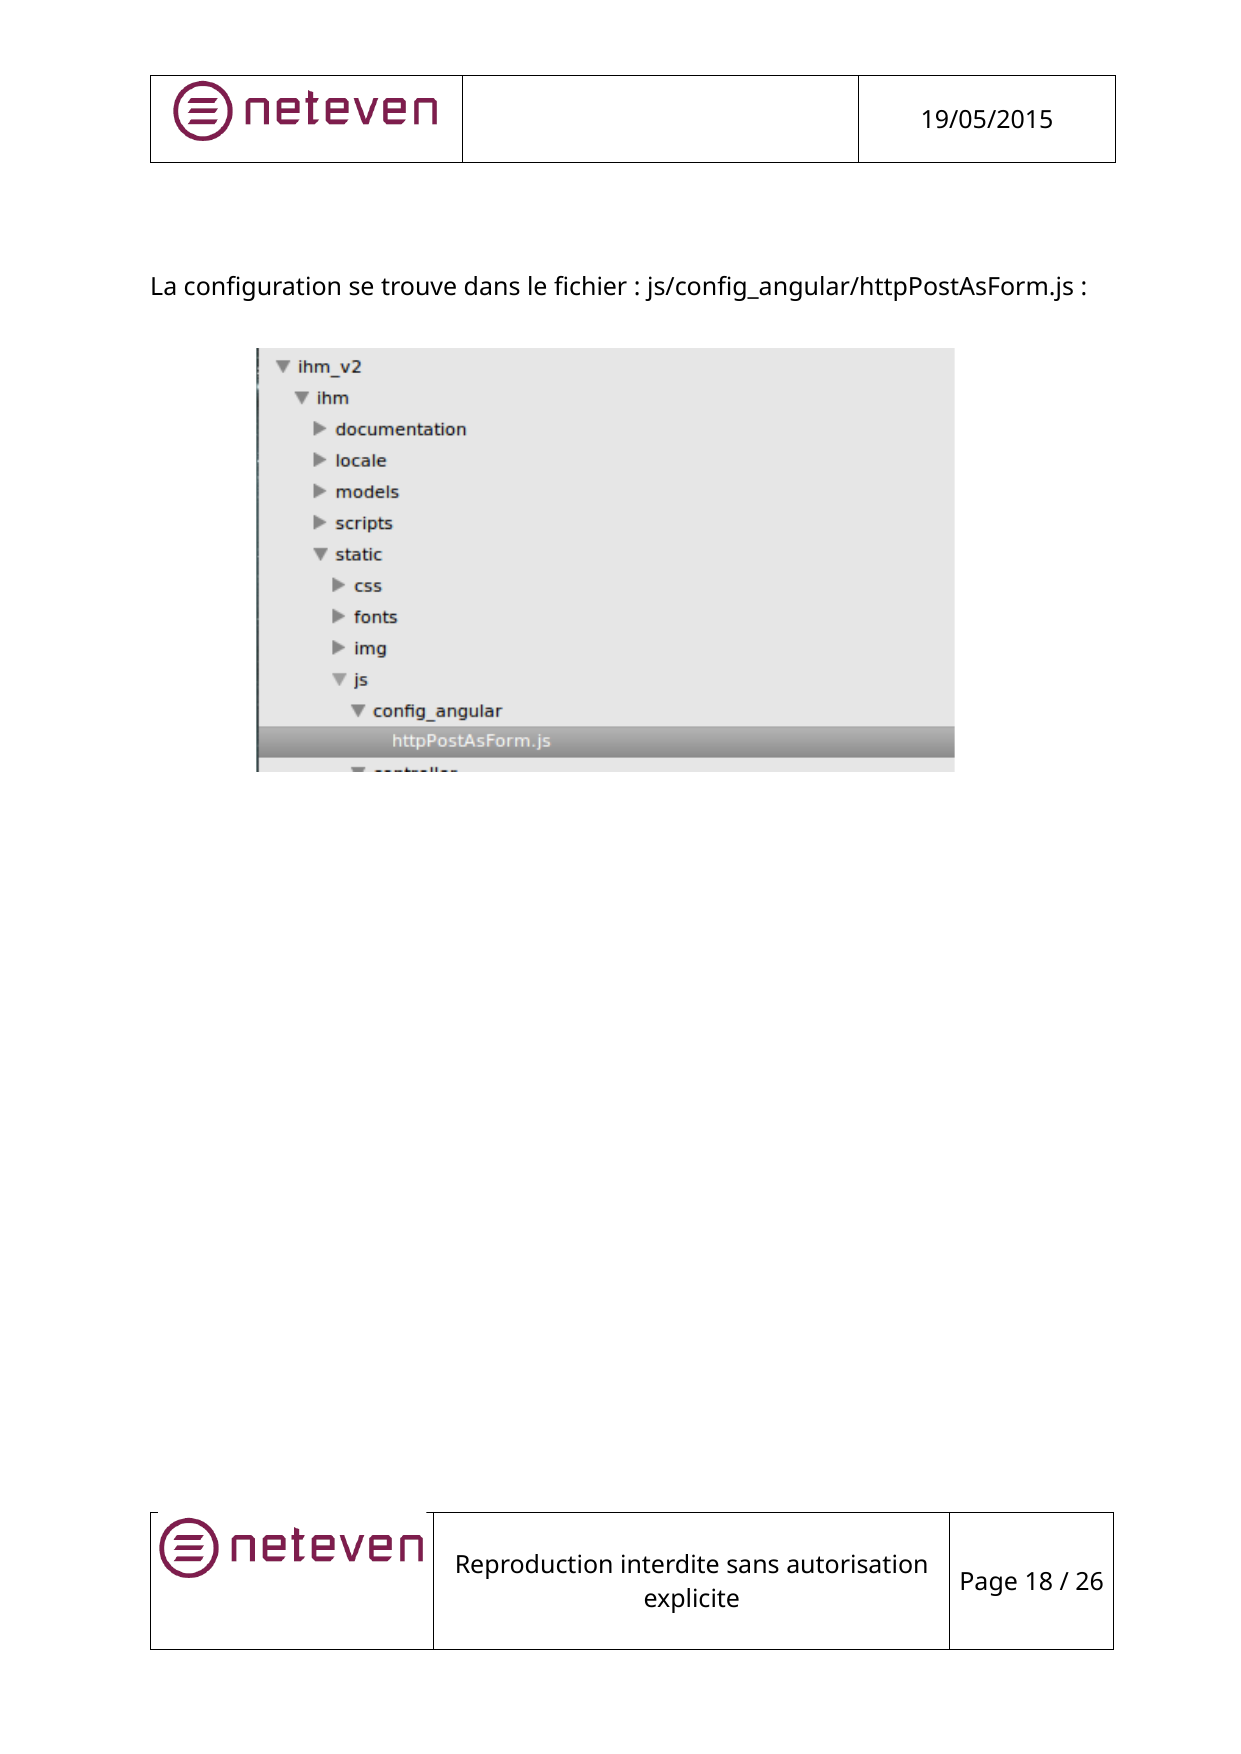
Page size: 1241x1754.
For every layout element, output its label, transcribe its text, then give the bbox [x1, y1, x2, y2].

picture [172, 76, 441, 148]
picture [158, 1512, 427, 1585]
text La configuration se trouve dans le fichier : js/config_angular/httpPostAsForm.js : [150, 268, 1116, 302]
picture [256, 348, 955, 772]
